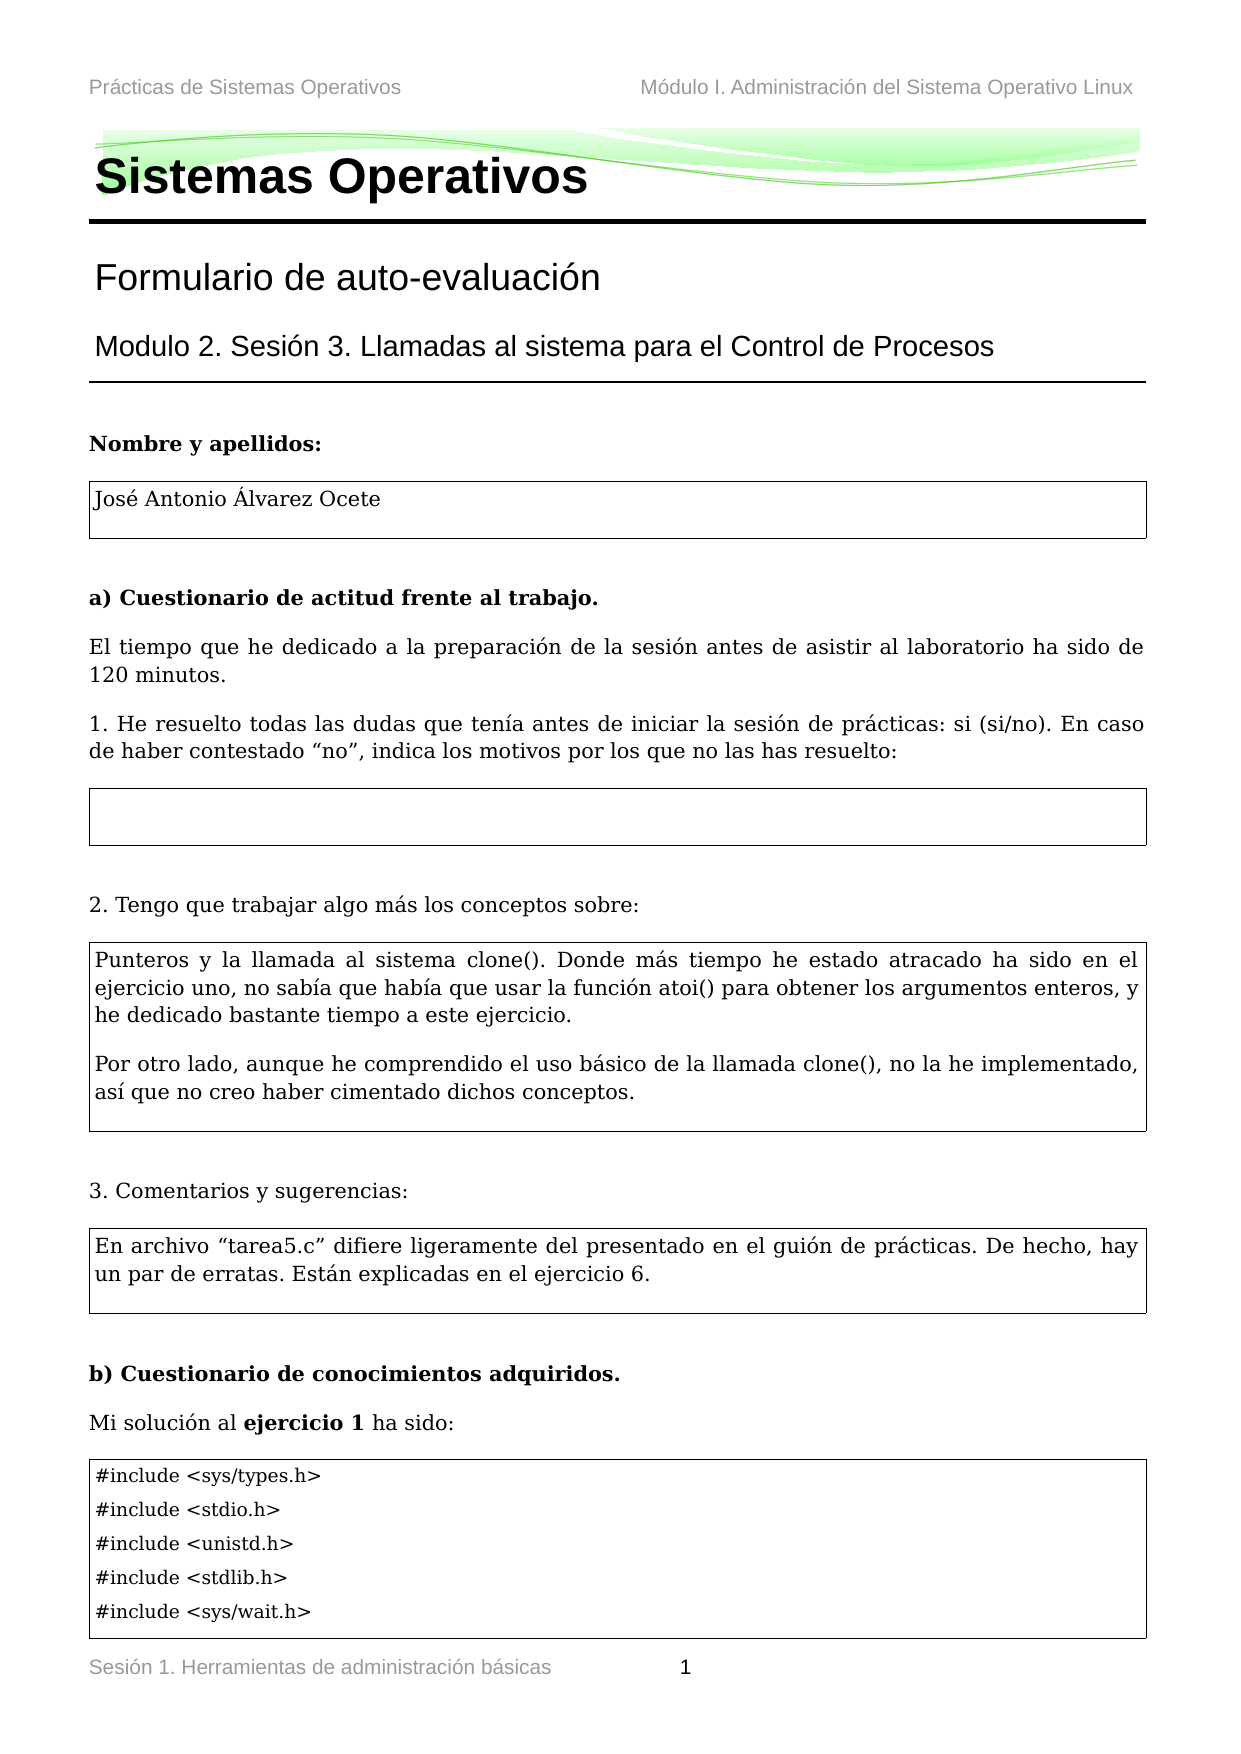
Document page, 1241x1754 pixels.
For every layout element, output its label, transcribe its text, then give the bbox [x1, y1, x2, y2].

text b) Cuestionario de conocimientos adquiridos. [89, 1361, 1146, 1386]
picture [94, 128, 1141, 195]
table_header #include <sys/types.h> #include <stdio.h> #include <unistd.h> #include <stdlib.h> #include <sys/wait.h> [90, 1460, 1146, 1638]
text Nombre y apellidos: [89, 432, 1146, 456]
text 3. Comentarios y sugerencias: [89, 1179, 1146, 1204]
text Mi solución al ejercicio 1 ha sido: [89, 1410, 1146, 1435]
table_header [90, 789, 1146, 845]
text a) Cuestionario de actitud frente al trabajo. [89, 586, 1146, 611]
table_header Punteros y la llamada al sistema clone(). Donde más tiempo he estado atracado ha sido en el ejercicio uno, no sabía que había que usar la función atoi() para obtener los argumentos enteros, y he dedicado bastante tiempo a este ejercicio. Por otro lado, aunque he comprendido el uso básico de la llamada clone(), no la he implementado, así que no creo haber cimentado dichos conceptos. [90, 943, 1146, 1131]
text El tiempo que he dedicado a la preparación de la sesión antes de asistir al laboratorio ha sido de 120 minutos. [89, 635, 1146, 687]
table_header José Antonio Álvarez Ocete [90, 482, 1146, 537]
text 1. He resuelto todas las dudas que tenía antes de iniciar la sesión de prácticas: si (si/no). En caso de haber contestado “no”, indica los motivos por los que no las has resuelto: [89, 712, 1146, 764]
table_header En archivo “tarea5.c” difiere ligeramente del presentado en el guión de prácticas. De hecho, hay un par de erratas. Están explicadas en el ejercicio 6. [90, 1229, 1146, 1313]
table_header Formulario de auto-evaluación Modulo 2. Sesión 3. Llamadas al sistema para el Control de Procesos [89, 224, 1146, 381]
table_header Sistemas Operativos [89, 123, 1146, 219]
picture [376, 171, 387, 189]
text 2. Tengo que trabajar algo más los conceptos sobre: [89, 893, 1146, 918]
